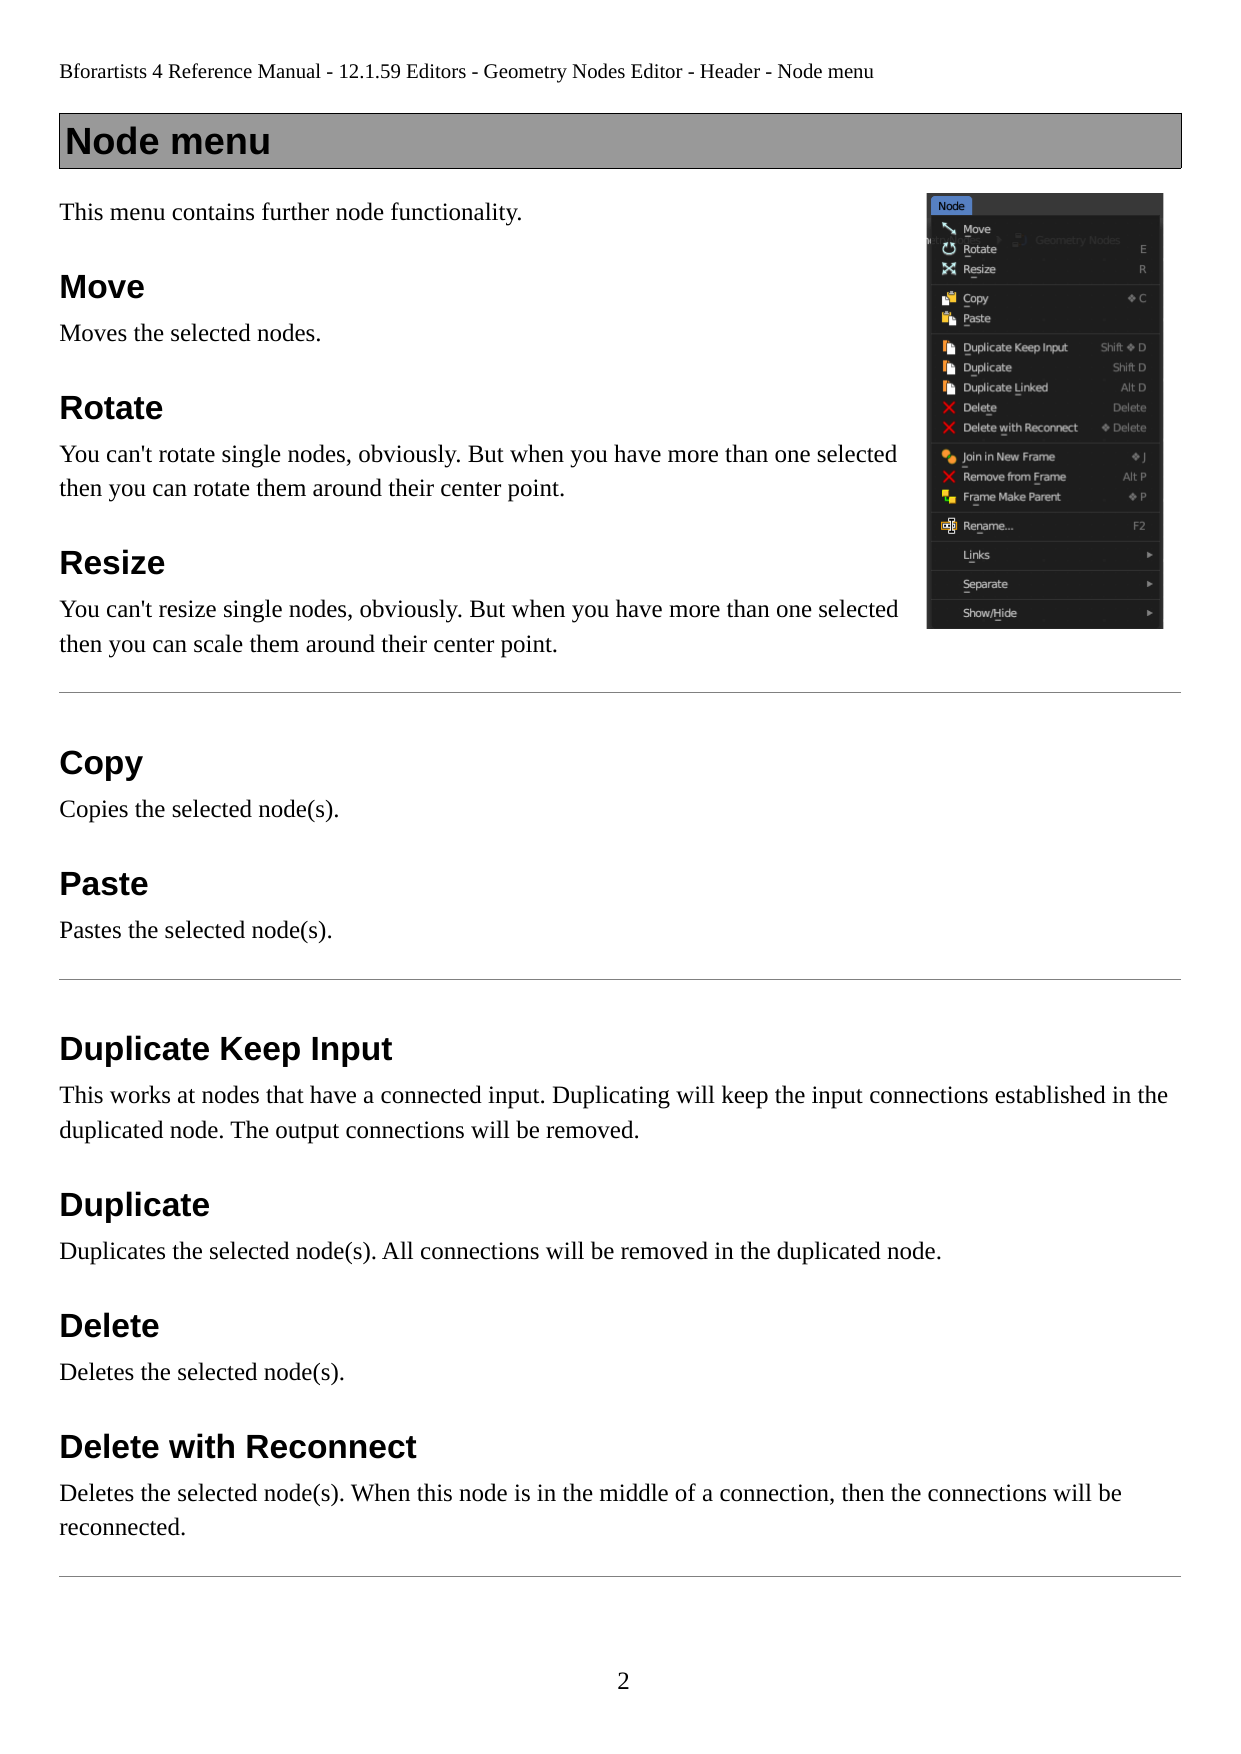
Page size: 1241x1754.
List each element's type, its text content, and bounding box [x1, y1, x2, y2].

text This works at nodes that have a connected input. Duplicating will keep the input connections established in the duplicated node. The output connections will be removed. [59, 1080, 1181, 1143]
subtitle [1164, 267, 1181, 305]
subtitle Resize [59, 543, 926, 582]
subtitle Duplicate [59, 1184, 1181, 1223]
text Copies the selected node(s). [59, 794, 1181, 823]
text Pastes the selected node(s). [59, 915, 1181, 944]
text Deletes the selected node(s). When this node is in the middle of a connection, then the connections will be reconnected. [59, 1478, 1181, 1541]
subtitle Move [59, 267, 926, 305]
picture [926, 193, 1164, 629]
subtitle Paste [59, 864, 1181, 902]
text Deletes the selected node(s). [59, 1357, 1181, 1386]
subtitle Duplicate Keep Input [59, 1029, 1181, 1068]
text Duplicates the selected node(s). All connections will be removed in the duplicated node. [59, 1236, 1181, 1264]
subtitle Delete [59, 1306, 1181, 1344]
subtitle [1164, 543, 1181, 582]
subtitle [1164, 388, 1181, 426]
text Moves the selected nodes. [59, 318, 926, 346]
text This menu contains further node functionality. [59, 197, 926, 225]
subtitle Rotate [59, 388, 926, 426]
text You can't rotate single nodes, obviously. But when you have more than one selected then you can rotate them around their center point. [59, 439, 926, 502]
text You can't resize single nodes, obviously. But when you have more than one selected then you can scale them around their center point. [59, 594, 1181, 657]
subtitle Delete with Reconnect [59, 1427, 1181, 1465]
subtitle Copy [59, 743, 1181, 781]
table_header Node menu [60, 114, 1181, 168]
